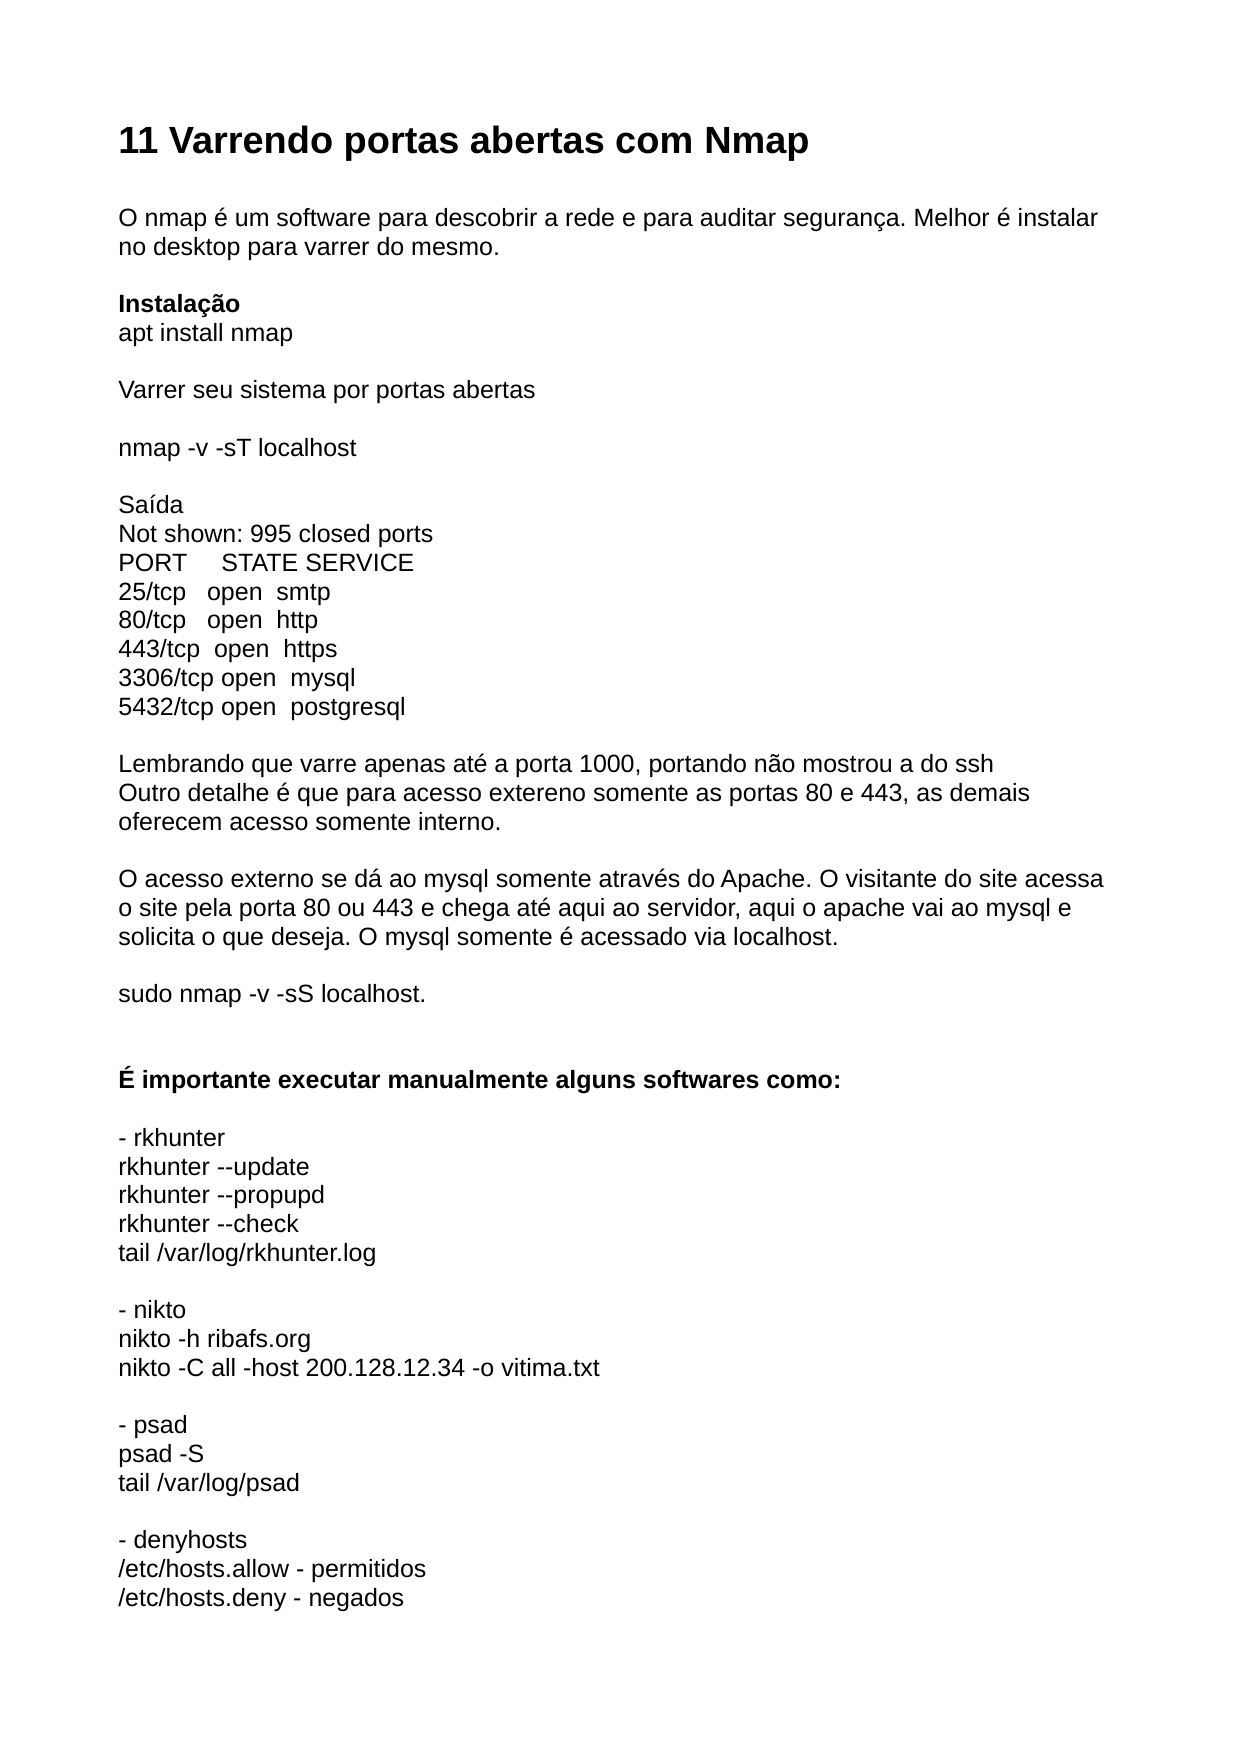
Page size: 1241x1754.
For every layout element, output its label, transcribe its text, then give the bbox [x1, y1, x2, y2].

text nmap -v -sT localhost [118, 433, 1122, 462]
text 3306/tcp open mysql [118, 663, 1122, 692]
text Instalação [118, 289, 1122, 318]
text 25/tcp open smtp [118, 577, 1122, 606]
text - rkhunter [118, 1123, 1122, 1152]
text Outro detalhe é que para acesso extereno somente as portas 80 e 443, as demais oferecem acesso somente interno. [118, 778, 1122, 836]
text 443/tcp open https [118, 634, 1122, 663]
text - nikto [118, 1296, 1122, 1324]
subtitle 11 Varrendo portas abertas com Nmap [118, 118, 1122, 162]
text O nmap é um software para descobrir a rede e para auditar segurança. Melhor é instalar no desktop para varrer do mesmo. [118, 203, 1122, 261]
text - psad [118, 1411, 1122, 1439]
text 5432/tcp open postgresql [118, 692, 1122, 721]
text tail /var/log/psad [118, 1468, 1122, 1497]
text 80/tcp open http [118, 606, 1122, 634]
text /etc/hosts.deny - negados [118, 1583, 1122, 1612]
text /etc/hosts.allow - permitidos [118, 1554, 1122, 1583]
text rkhunter --check [118, 1209, 1122, 1238]
text rkhunter --propupd [118, 1181, 1122, 1209]
text apt install nmap [118, 318, 1122, 347]
text nikto -h ribafs.org [118, 1324, 1122, 1353]
text Not shown: 995 closed ports [118, 519, 1122, 548]
text sudo nmap -v -sS localhost. [118, 979, 1122, 1008]
text nikto -C all -host 200.128.12.34 -o vitima.txt [118, 1353, 1122, 1382]
text rkhunter --update [118, 1152, 1122, 1181]
text Lembrando que varre apenas até a porta 1000, portando não mostrou a do ssh [118, 749, 1122, 778]
text - denyhosts [118, 1526, 1122, 1554]
text Saída [118, 491, 1122, 519]
text PORT STATE SERVICE [118, 548, 1122, 577]
text O acesso externo se dá ao mysql somente através do Apache. O visitante do site acessa o site pela porta 80 ou 443 e chega até aqui ao servidor, aqui o apache vai ao mysql e solicita o que deseja. O mysql somente é acessado via localhost. [118, 864, 1122, 951]
text tail /var/log/rkhunter.log [118, 1238, 1122, 1267]
text psad -S [118, 1439, 1122, 1468]
text Varrer seu sistema por portas abertas [118, 376, 1122, 404]
text É importante executar manualmente alguns softwares como: [118, 1066, 1122, 1094]
